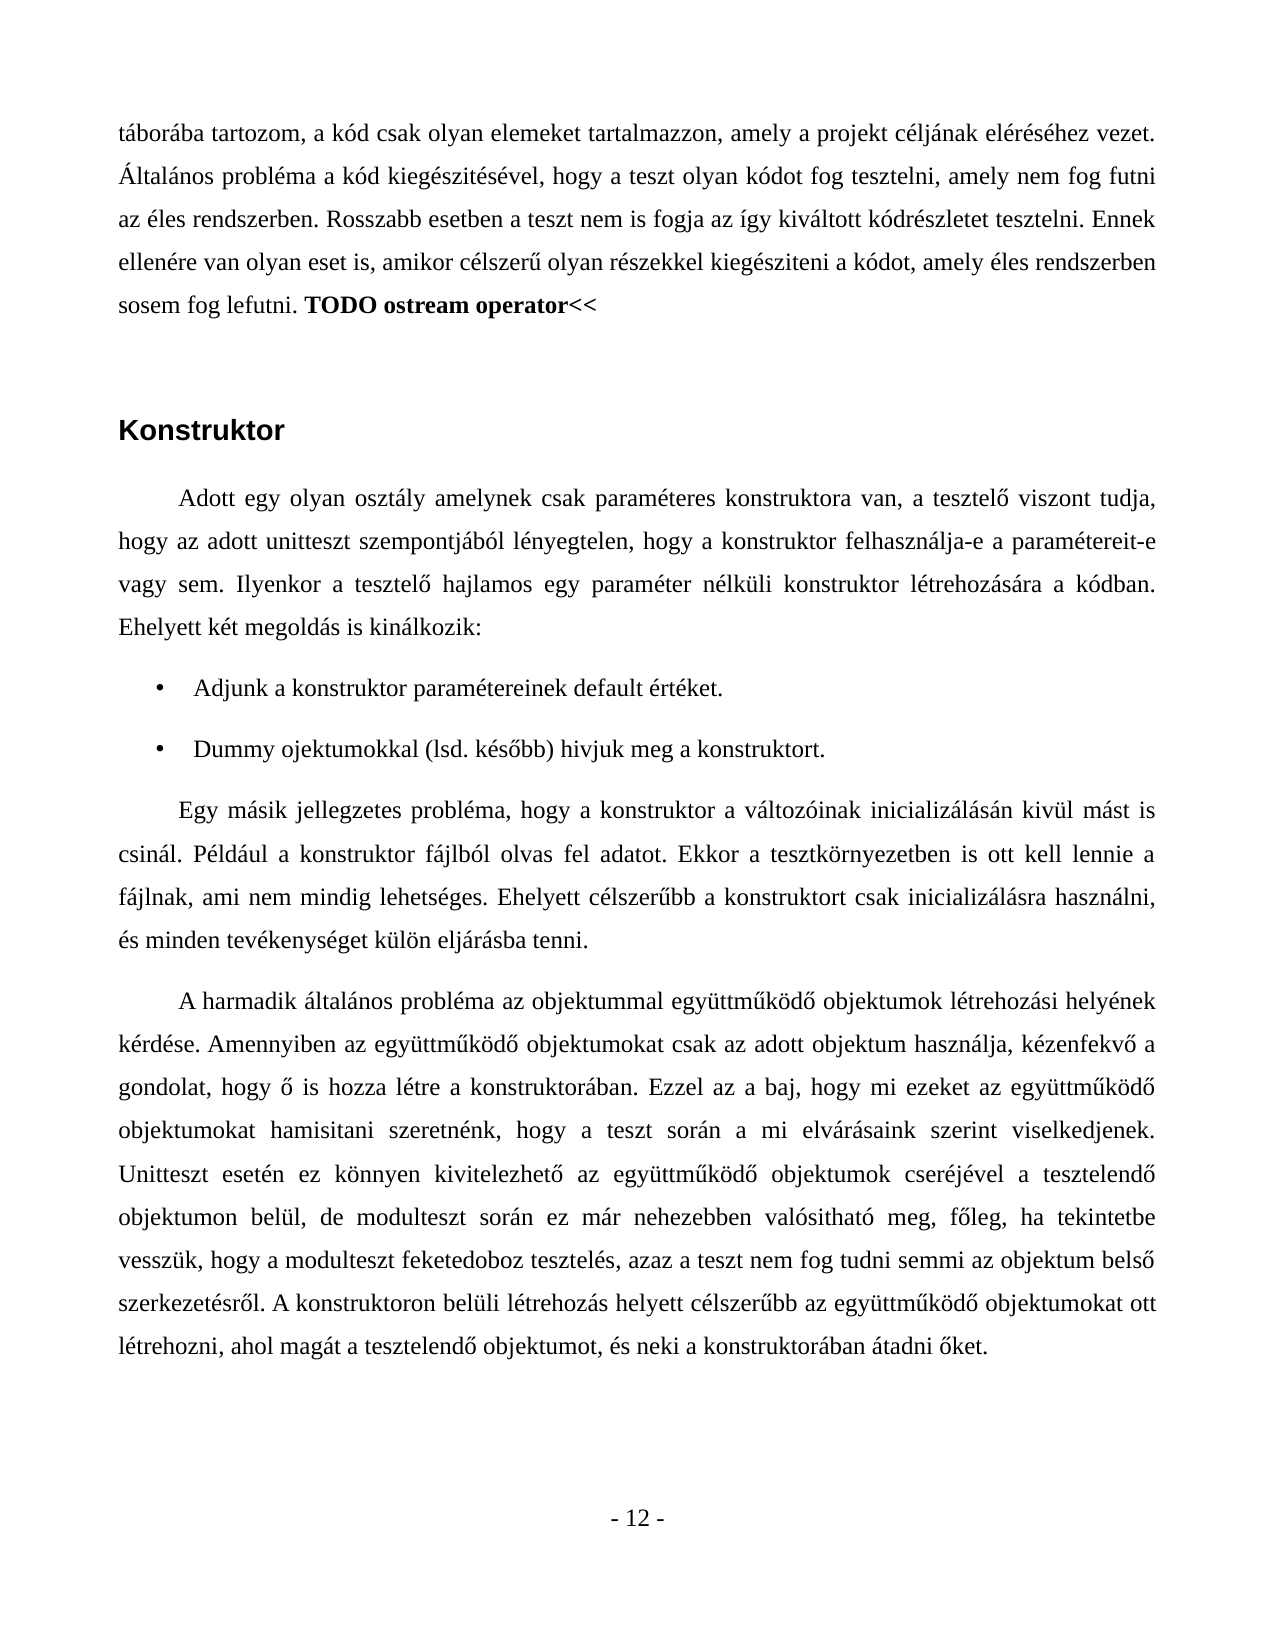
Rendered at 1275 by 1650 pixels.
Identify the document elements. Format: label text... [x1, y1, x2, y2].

list Dummy ojektumokkal (lsd. később) hivjuk meg a konstruktort. [156, 734, 1157, 763]
text Egy másik jellegzetes probléma, hogy a konstruktor a változóinak inicializálásán kivül mást is csinál. Például a konstruktor fájlból olvas fel adatot. Ekkor a tesztkörnyezetben is ott kell lennie a fájlnak, ami nem mindig lehetséges. Ehelyett célszerűbb a konstruktort csak inicializálásra használni, és minden tevékenységet külön eljárásba tenni. [118, 796, 1157, 954]
subtitle Konstruktor [118, 413, 1157, 447]
text táborába tartozom, a kód csak olyan elemeket tartalmazzon, amely a projekt céljának eléréséhez vezet. Általános probléma a kód kiegészitésével, hogy a teszt olyan kódot fog tesztelni, amely nem fog futni az éles rendszerben. Rosszabb esetben a teszt nem is fogja az így kiváltott kódrészletet tesztelni. Ennek ellenére van olyan eset is, amikor célszerű olyan részekkel kiegésziteni a kódot, amely éles rendszerben sosem fog lefutni. TODO ostream operator<< [118, 118, 1157, 319]
text A harmadik általános probléma az objektummal együttműködő objektumok létrehozási helyének kérdése. Amennyiben az együttműködő objektumokat csak az adott objektum használja, kézenfekvő a gondolat, hogy ő is hozza létre a konstruktorában. Ezzel az a baj, hogy mi ezeket az együttműködő objektumokat hamisitani szeretnénk, hogy a teszt során a mi elvárásaink szerint viselkedjenek. Unitteszt esetén ez könnyen kivitelezhető az együttműködő objektumok cseréjével a tesztelendő objektumon belül, de modulteszt során ez már nehezebben valósitható meg, főleg, ha tekintetbe vesszük, hogy a modulteszt feketedoboz tesztelés, azaz a teszt nem fog tudni semmi az objektum belső szerkezetésről. A konstruktoron belüli létrehozás helyett célszerűbb az együttműködő objektumokat ott létrehozni, ahol magát a tesztelendő objektumot, és neki a konstruktorában átadni őket. [118, 986, 1157, 1360]
list Adjunk a konstruktor paramétereinek default értéket. [156, 673, 1157, 702]
text Adott egy olyan osztály amelynek csak paraméteres konstruktora van, a tesztelő viszont tudja, hogy az adott unitteszt szempontjából lényegtelen, hogy a konstruktor felhasználja-e a paramétereit-e vagy sem. Ilyenkor a tesztelő hajlamos egy paraméter nélküli konstruktor létrehozására a kódban. Ehelyett két megoldás is kinálkozik: [118, 483, 1157, 641]
